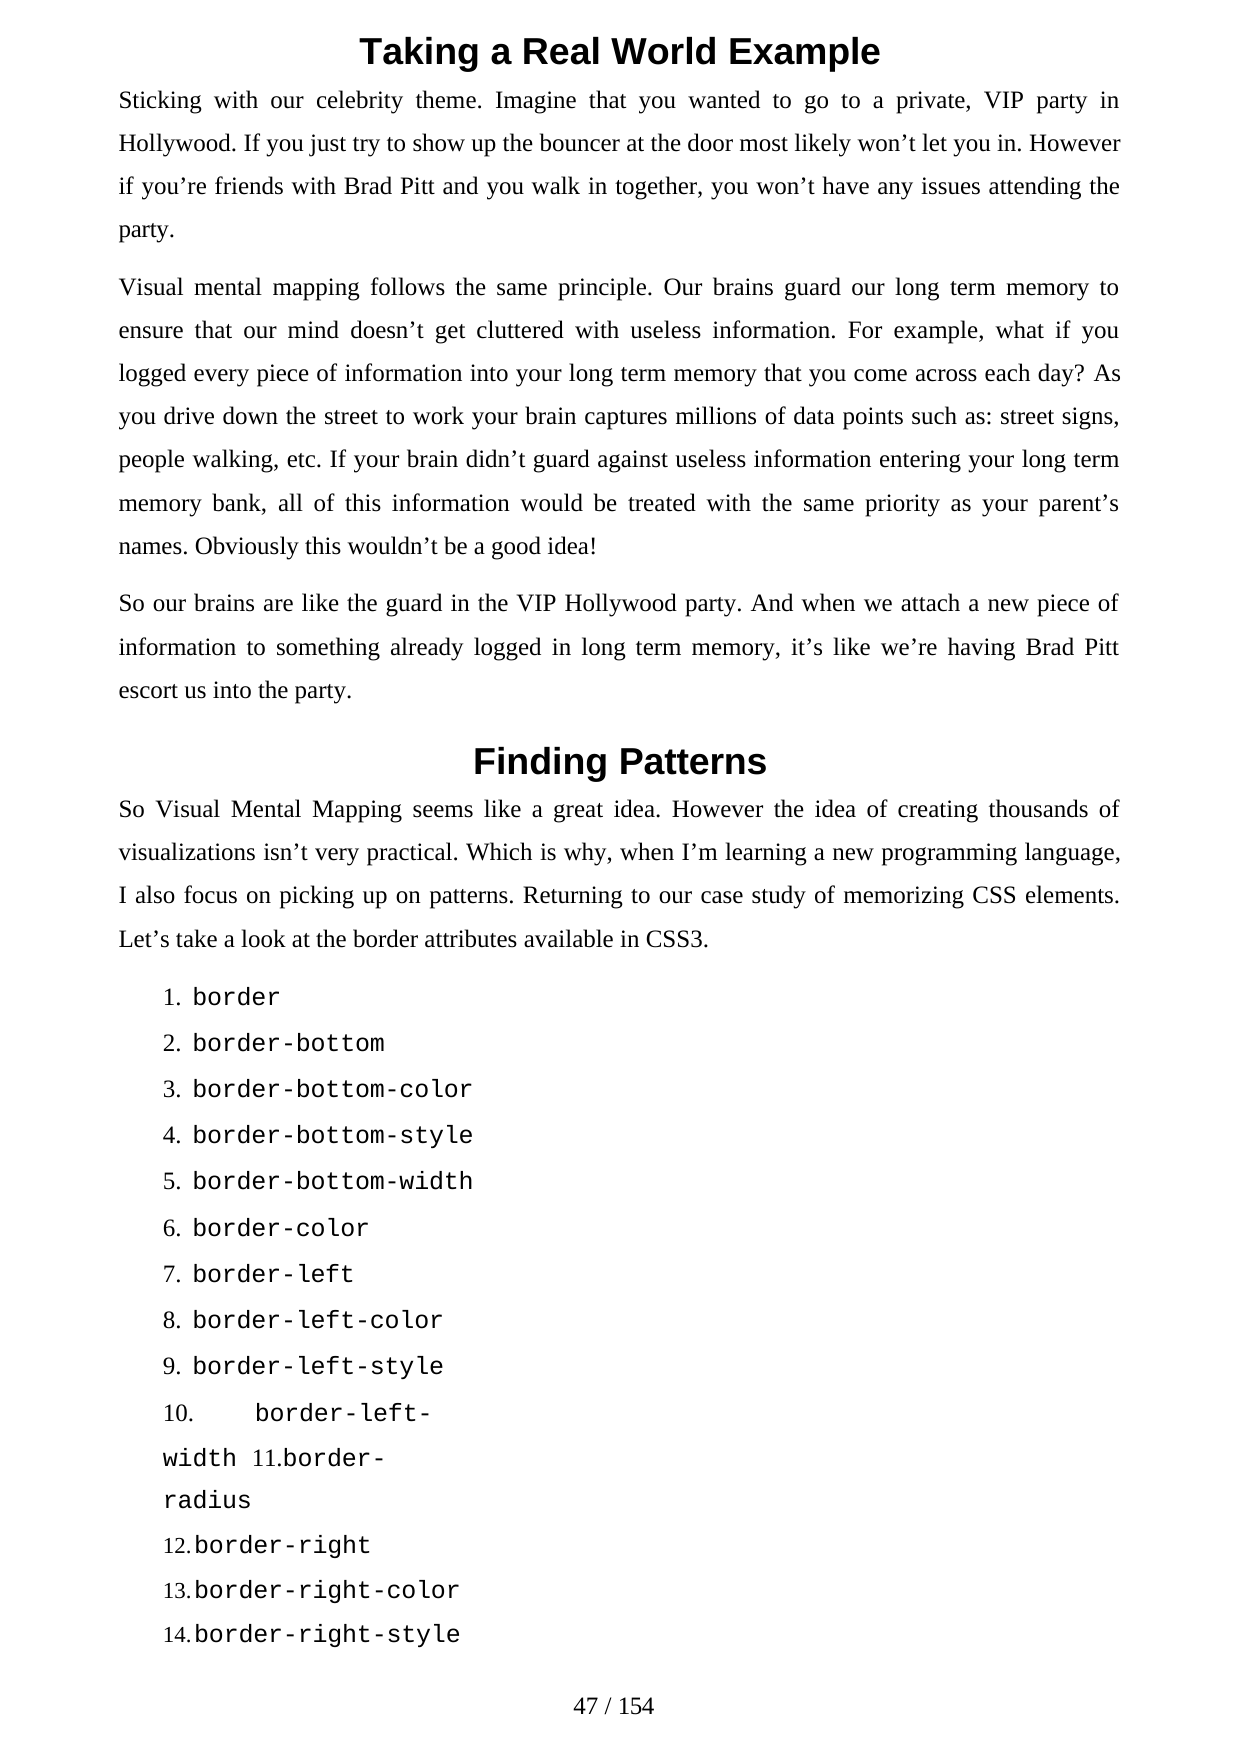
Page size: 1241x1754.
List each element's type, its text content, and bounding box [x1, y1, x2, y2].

list border-bottom [163, 1028, 1211, 1058]
list border-right-style [163, 1621, 1211, 1650]
list border-left [163, 1259, 1211, 1290]
text Sticking with our celebrity theme. Imagine that you wanted to go to a private, VIP party in Hollywood. If you just try to show up the bouncer at the door most likely won’t let you in. However if you’re friends with Brad Pitt and you walk in together, you won’t have any issues attending the party. [118, 85, 1121, 243]
list border-color [163, 1213, 1211, 1243]
list border-right [163, 1532, 1211, 1561]
list border-left-color [163, 1305, 1211, 1336]
list border-right-color [163, 1577, 1211, 1606]
text Visual mental mapping follows the same principle. Our brains guard our long term memory to ensure that our mind doesn’t get cluttered with useless information. For example, what if you logged every piece of information into your long term memory that you come across each day? As you drive down the street to work your brain captures millions of data points such as: street signs, people walking, etc. If your brain didn’t guard against useless information entering your long term memory bank, all of this information would be treated with the same priority as your parent’s names. Obviously this wouldn’t be a good idea! [118, 272, 1121, 559]
subtitle Taking a Real World Example [29, 29, 1211, 72]
list border-left-style [163, 1351, 1211, 1382]
list border-left-width 11.border-radius [163, 1398, 449, 1516]
list border-bottom-width [163, 1166, 1211, 1197]
list border-bottom-style [163, 1120, 1211, 1151]
list border [163, 982, 1211, 1012]
subtitle Finding Patterns [29, 739, 1211, 782]
list border-bottom-color [163, 1074, 1211, 1105]
text So Visual Mental Mapping seems like a great idea. However the idea of creating thousands of visualizations isn’t very practical. Which is why, when I’m learning a new programming language, I also focus on picking up on patterns. Returning to our case study of memorizing CSS elements. Let’s take a look at the border attributes available in CSS3. [118, 794, 1121, 952]
text So our brains are like the guard in the VIP Hollywood party. And when we attach a new piece of information to something already logged in long term memory, it’s like we’re having Brad Pitt escort us into the party. [118, 588, 1120, 703]
